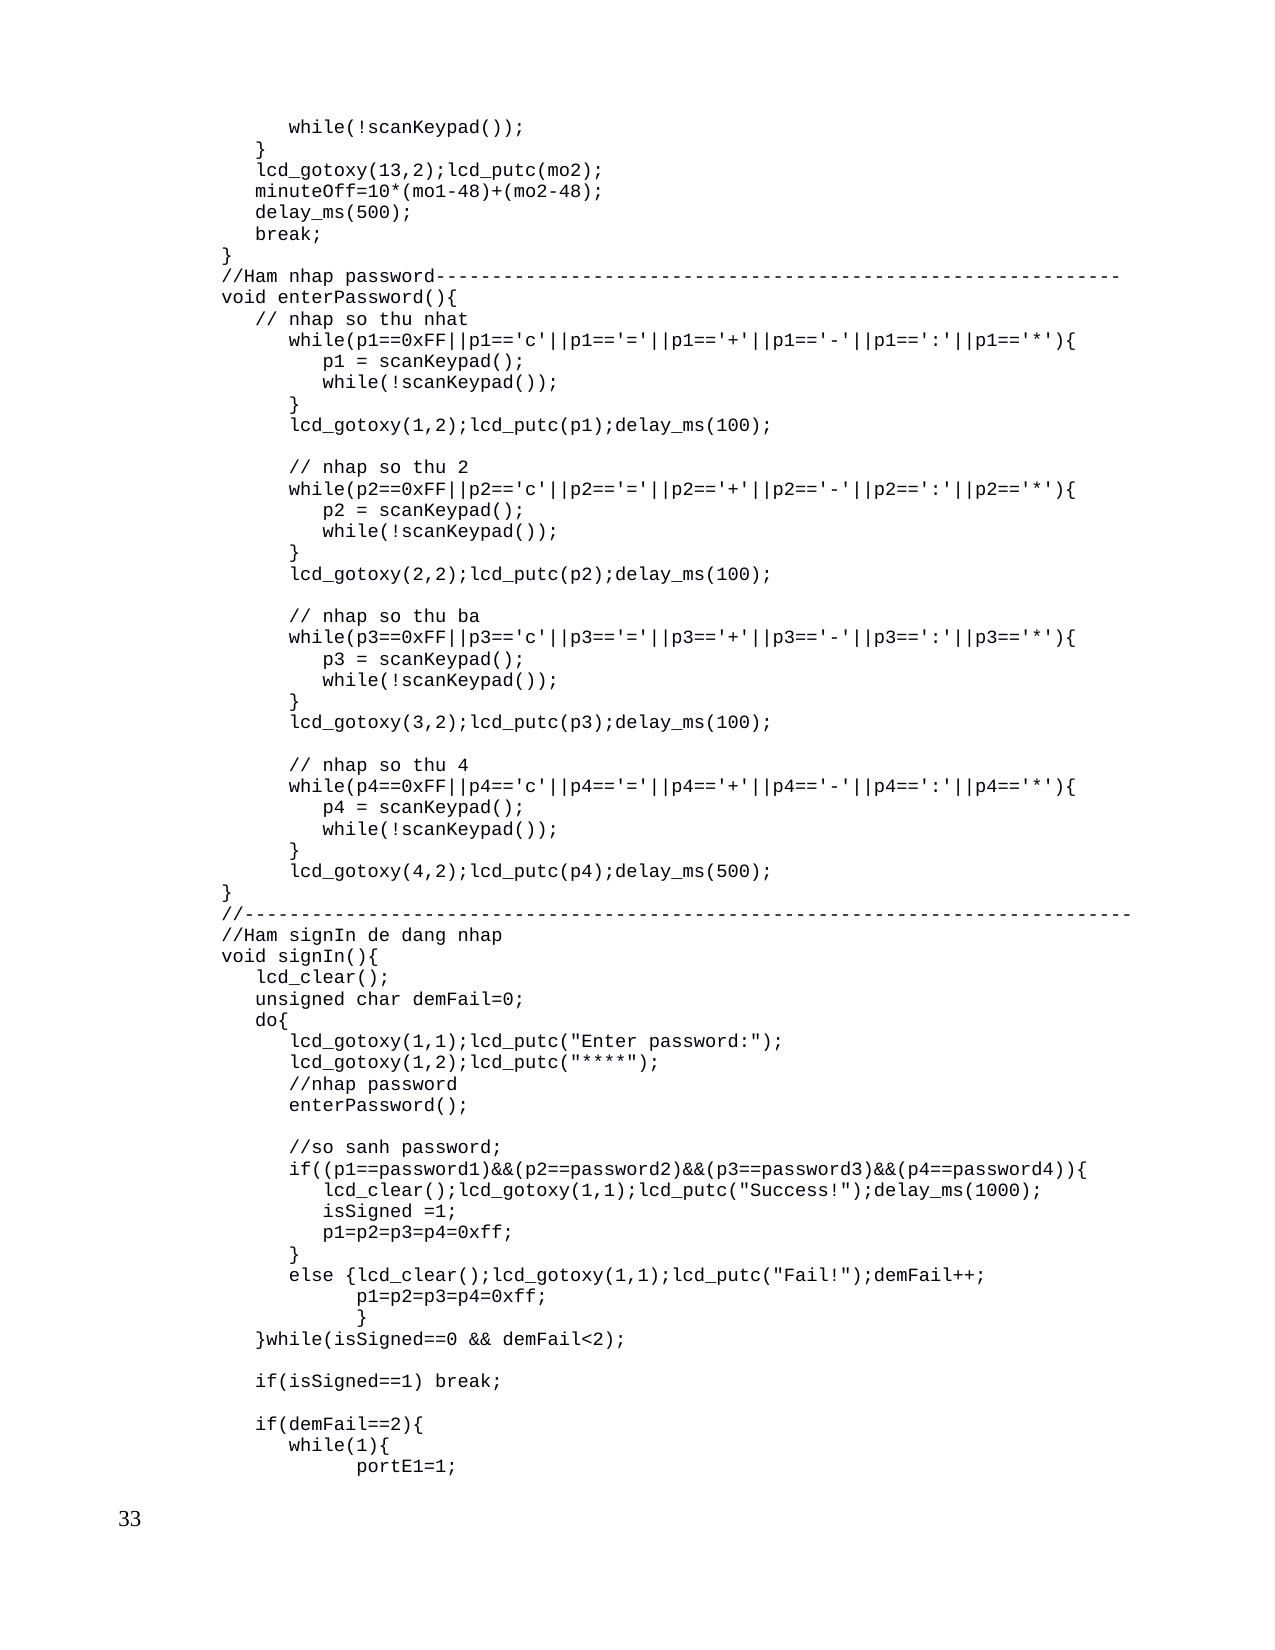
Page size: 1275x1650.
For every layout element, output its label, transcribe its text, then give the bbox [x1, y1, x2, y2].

text void signIn(){ [221, 947, 1157, 968]
text lcd_gotoxy(1,1);lcd_putc("Enter password:"); [221, 1032, 1157, 1053]
text p1=p2=p3=p4=0xff; [221, 1223, 1157, 1244]
text while(!scanKeypad()); [221, 819, 1157, 841]
text lcd_gotoxy(13,2);lcd_putc(mo2); [221, 161, 1157, 182]
text // nhap so thu 2 [221, 458, 1157, 479]
text isSigned =1; [221, 1202, 1157, 1223]
text //Ham signIn de dang nhap [221, 926, 1157, 947]
text } [221, 139, 1157, 161]
text while(1){ [221, 1436, 1157, 1457]
text delay_ms(500); [221, 203, 1157, 224]
text break; [221, 224, 1157, 246]
text while(p4==0xFF||p4=='c'||p4=='='||p4=='+'||p4=='-'||p4==':'||p4=='*'){ [221, 777, 1157, 798]
text if(isSigned==1) break; [221, 1372, 1157, 1393]
text lcd_gotoxy(1,2);lcd_putc("****"); [221, 1053, 1157, 1074]
text p1=p2=p3=p4=0xff; [221, 1287, 1157, 1308]
text p1 = scanKeypad(); [221, 352, 1157, 373]
text // nhap so thu ba [221, 607, 1157, 628]
text } [221, 1244, 1157, 1266]
text portE1=1; [221, 1457, 1157, 1478]
text //Ham nhap password------------------------------------------------------------- [221, 267, 1157, 288]
text lcd_gotoxy(3,2);lcd_putc(p3);delay_ms(100); [221, 713, 1157, 734]
text while(p3==0xFF||p3=='c'||p3=='='||p3=='+'||p3=='-'||p3==':'||p3=='*'){ [221, 628, 1157, 649]
text //so sanh password; [221, 1138, 1157, 1159]
text unsigned char demFail=0; [221, 989, 1157, 1011]
text } [221, 1308, 1157, 1329]
text while(!scanKeypad()); [221, 118, 1157, 139]
text } [221, 394, 1157, 416]
text p2 = scanKeypad(); [221, 501, 1157, 522]
text lcd_gotoxy(1,2);lcd_putc(p1);delay_ms(100); [221, 416, 1157, 437]
text while(!scanKeypad()); [221, 522, 1157, 543]
text void enterPassword(){ [221, 288, 1157, 309]
text //------------------------------------------------------------------------------- [221, 904, 1157, 926]
text while(!scanKeypad()); [221, 373, 1157, 394]
text if(demFail==2){ [221, 1414, 1157, 1436]
text } [221, 841, 1157, 862]
text } [221, 543, 1157, 564]
text lcd_gotoxy(2,2);lcd_putc(p2);delay_ms(100); [221, 564, 1157, 586]
text } [221, 692, 1157, 713]
text else {lcd_clear();lcd_gotoxy(1,1);lcd_putc("Fail!");demFail++; [221, 1266, 1157, 1287]
text // nhap so thu nhat [221, 309, 1157, 331]
text while(p1==0xFF||p1=='c'||p1=='='||p1=='+'||p1=='-'||p1==':'||p1=='*'){ [221, 331, 1157, 352]
text } [221, 883, 1157, 904]
text if((p1==password1)&&(p2==password2)&&(p3==password3)&&(p4==password4)){ [221, 1159, 1157, 1181]
text lcd_gotoxy(4,2);lcd_putc(p4);delay_ms(500); [221, 862, 1157, 883]
text enterPassword(); [221, 1096, 1157, 1117]
text p3 = scanKeypad(); [221, 649, 1157, 671]
text minuteOff=10*(mo1-48)+(mo2-48); [221, 182, 1157, 203]
text } [221, 246, 1157, 267]
text do{ [221, 1011, 1157, 1032]
text while(!scanKeypad()); [221, 671, 1157, 692]
text //nhap password [221, 1074, 1157, 1096]
text // nhap so thu 4 [221, 756, 1157, 777]
text p4 = scanKeypad(); [221, 798, 1157, 819]
text lcd_clear();lcd_gotoxy(1,1);lcd_putc("Success!");delay_ms(1000); [221, 1181, 1157, 1202]
text }while(isSigned==0 && demFail<2); [221, 1329, 1157, 1351]
text lcd_clear(); [221, 968, 1157, 989]
text while(p2==0xFF||p2=='c'||p2=='='||p2=='+'||p2=='-'||p2==':'||p2=='*'){ [221, 479, 1157, 501]
